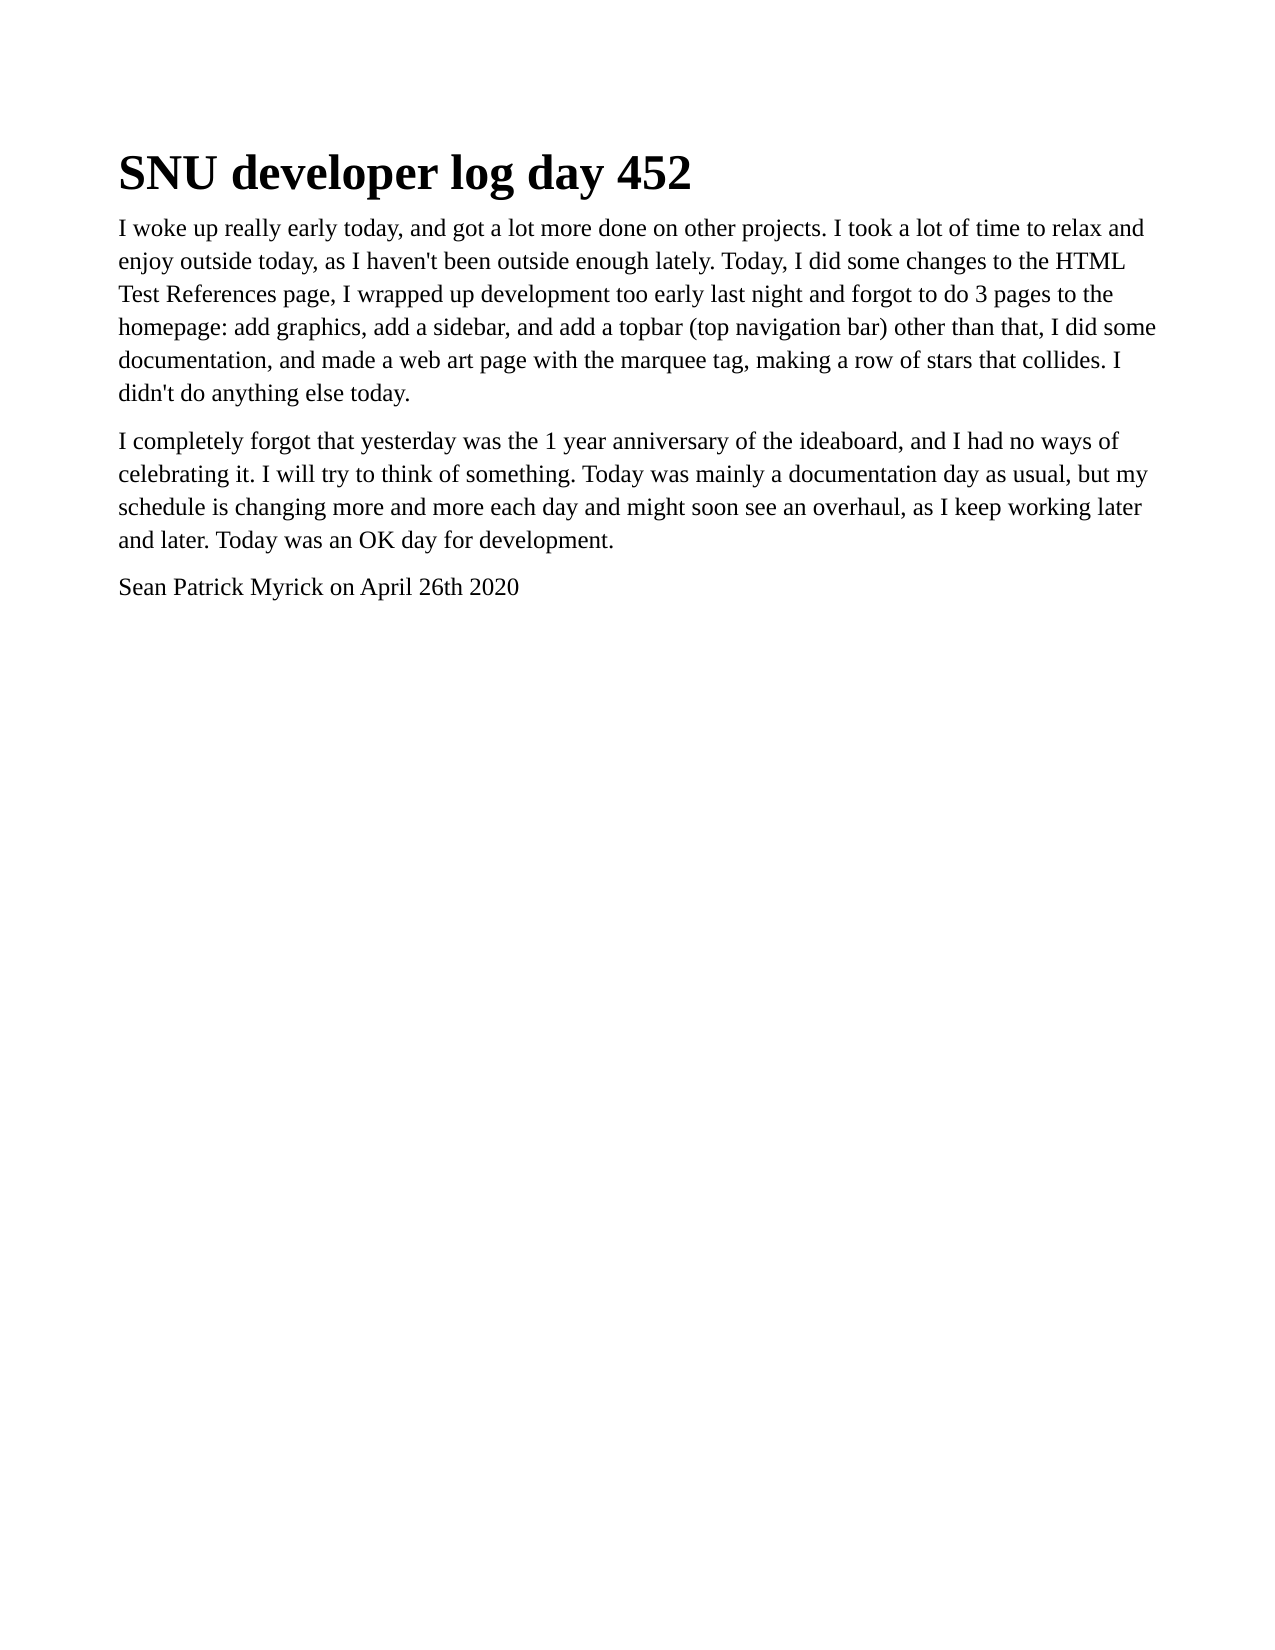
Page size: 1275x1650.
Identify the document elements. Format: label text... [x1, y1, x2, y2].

text I woke up really early today, and got a lot more done on other projects. I took a lot of time to relax and enjoy outside today, as I haven't been outside enough lately. Today, I did some changes to the HTML Test References page, I wrapped up development too early last night and forgot to do 3 pages to the homepage: add graphics, add a sidebar, and add a topbar (top navigation bar) other than that, I did some documentation, and made a web art page with the marquee tag, making a row of stars that collides. I didn't do anything else today. [118, 213, 1157, 407]
text Sean Patrick Myrick on April 26th 2020 [118, 572, 1157, 601]
subtitle SNU developer log day 452 [118, 143, 1157, 201]
text I completely forgot that yesterday was the 1 year anniversary of the ideaboard, and I had no ways of celebrating it. I will try to think of something. Today was mainly a documentation day as usual, but my schedule is changing more and more each day and might soon see an overhaul, as I keep working later and later. Today was an OK day for development. [118, 426, 1157, 554]
